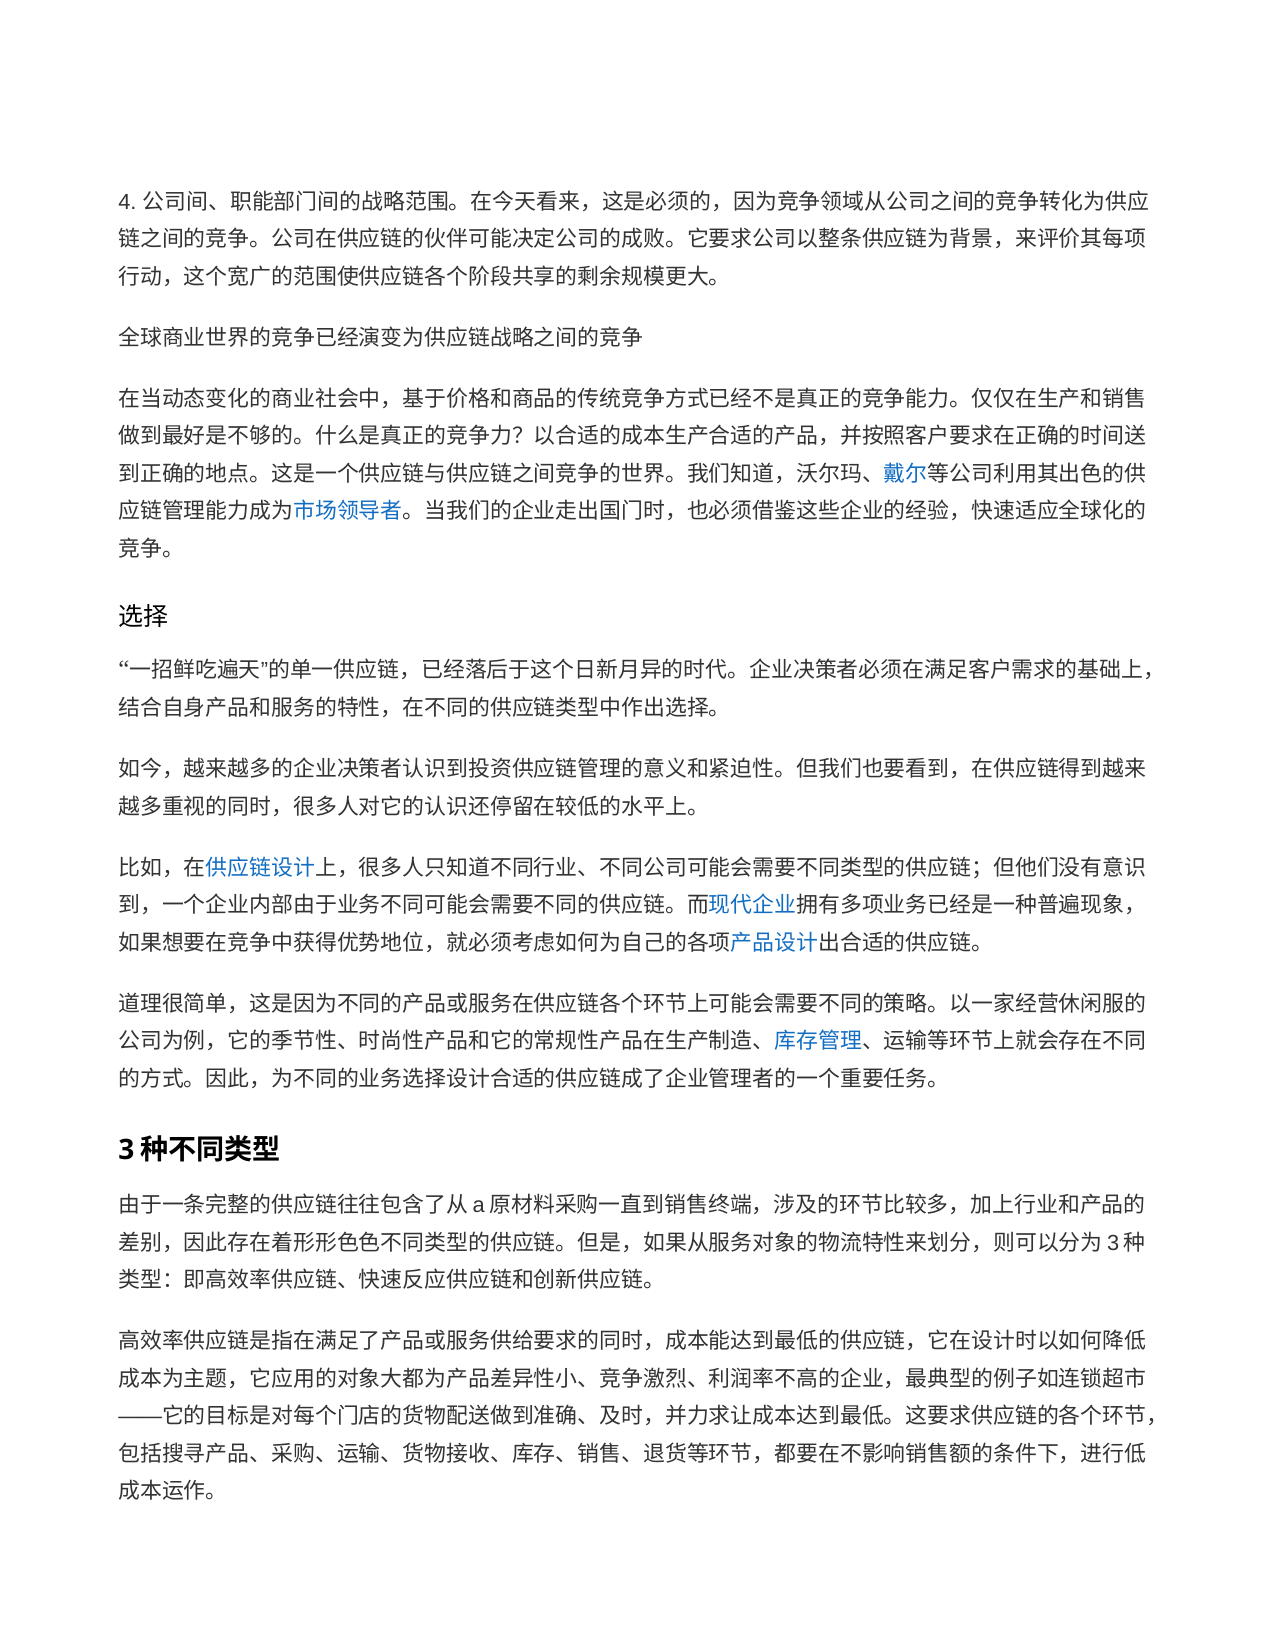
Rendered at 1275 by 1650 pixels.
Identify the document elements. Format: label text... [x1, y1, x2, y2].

text 4. 公司间、职能部门间的战略范围。在今天看来，这是必须的，因为竞争领域从公司之间的竞争转化为供应链之间的竞争。公司在供应链的伙伴可能决定公司的成败。它要求公司以整条供应链为背景，来评价其每项行动，这个宽广的范围使供应链各个阶段共享的剩余规模更大。 [118, 176, 1157, 289]
text 由于一条完整的供应链往往包含了从a原材料采购一直到销售终端，涉及的环节比较多，加上行业和产品的差别，因此存在着形形色色不同类型的供应链。但是，如果从服务对象的物流特性来划分，则可以分为3种类型：即高效率供应链、快速反应供应链和创新供应链。 [118, 1180, 1157, 1292]
text 高效率供应链是指在满足了产品或服务供给要求的同时，成本能达到最低的供应链，它在设计时以如何降低成本为主题，它应用的对象大都为产品差异性小、竞争激烈、利润率不高的企业，最典型的例子如连锁超市——它的目标是对每个门店的货物配送做到准确、及时，并力求让成本达到最低。这要求供应链的各个环节，包括搜寻产品、采购、运输、货物接收、库存、销售、退货等环节，都要在不影响销售额的条件下，进行低成本运作。 [118, 1316, 1157, 1503]
text “一招鲜吃遍天”的单一供应链，已经落后于这个日新月异的时代。企业决策者必须在满足客户需求的基础上，结合自身产品和服务的特性，在不同的供应链类型中作出选择。 [118, 645, 1157, 720]
text 道理很简单，这是因为不同的产品或服务在供应链各个环节上可能会需要不同的策略。以一家经营休闲服的公司为例，它的季节性、时尚性产品和它的常规性产品在生产制造、库存管理、运输等环节上就会存在不同的方式。因此，为不同的业务选择设计合适的供应链成了企业管理者的一个重要任务。 [118, 978, 1157, 1091]
text 在当动态变化的商业社会中，基于价格和商品的传统竞争方式已经不是真正的竞争能力。仅仅在生产和销售做到最好是不够的。什么是真正的竞争力？以合适的成本生产合适的产品，并按照客户要求在正确的时间送到正确的地点。这是一个供应链与供应链之间竞争的世界。我们知道，沃尔玛、戴尔等公司利用其出色的供应链管理能力成为市场领导者。当我们的企业走出国门时，也必须借鉴这些企业的经验，快速适应全球化的竞争。 [118, 373, 1157, 561]
subtitle 3种不同类型 [118, 1127, 1157, 1167]
text 全球商业世界的竞争已经演变为供应链战略之间的竞争 [118, 312, 1157, 350]
subtitle 选择 [118, 597, 1157, 633]
text 如今，越来越多的企业决策者认识到投资供应链管理的意义和紧迫性。但我们也要看到，在供应链得到越来越多重视的同时，很多人对它的认识还停留在较低的水平上。 [118, 744, 1157, 819]
text 比如，在供应链设计上，很多人只知道不同行业、不同公司可能会需要不同类型的供应链；但他们没有意识到，一个企业内部由于业务不同可能会需要不同的供应链。而现代企业拥有多项业务已经是一种普遍现象，如果想要在竞争中获得优势地位，就必须考虑如何为自己的各项产品设计出合适的供应链。 [118, 842, 1157, 955]
